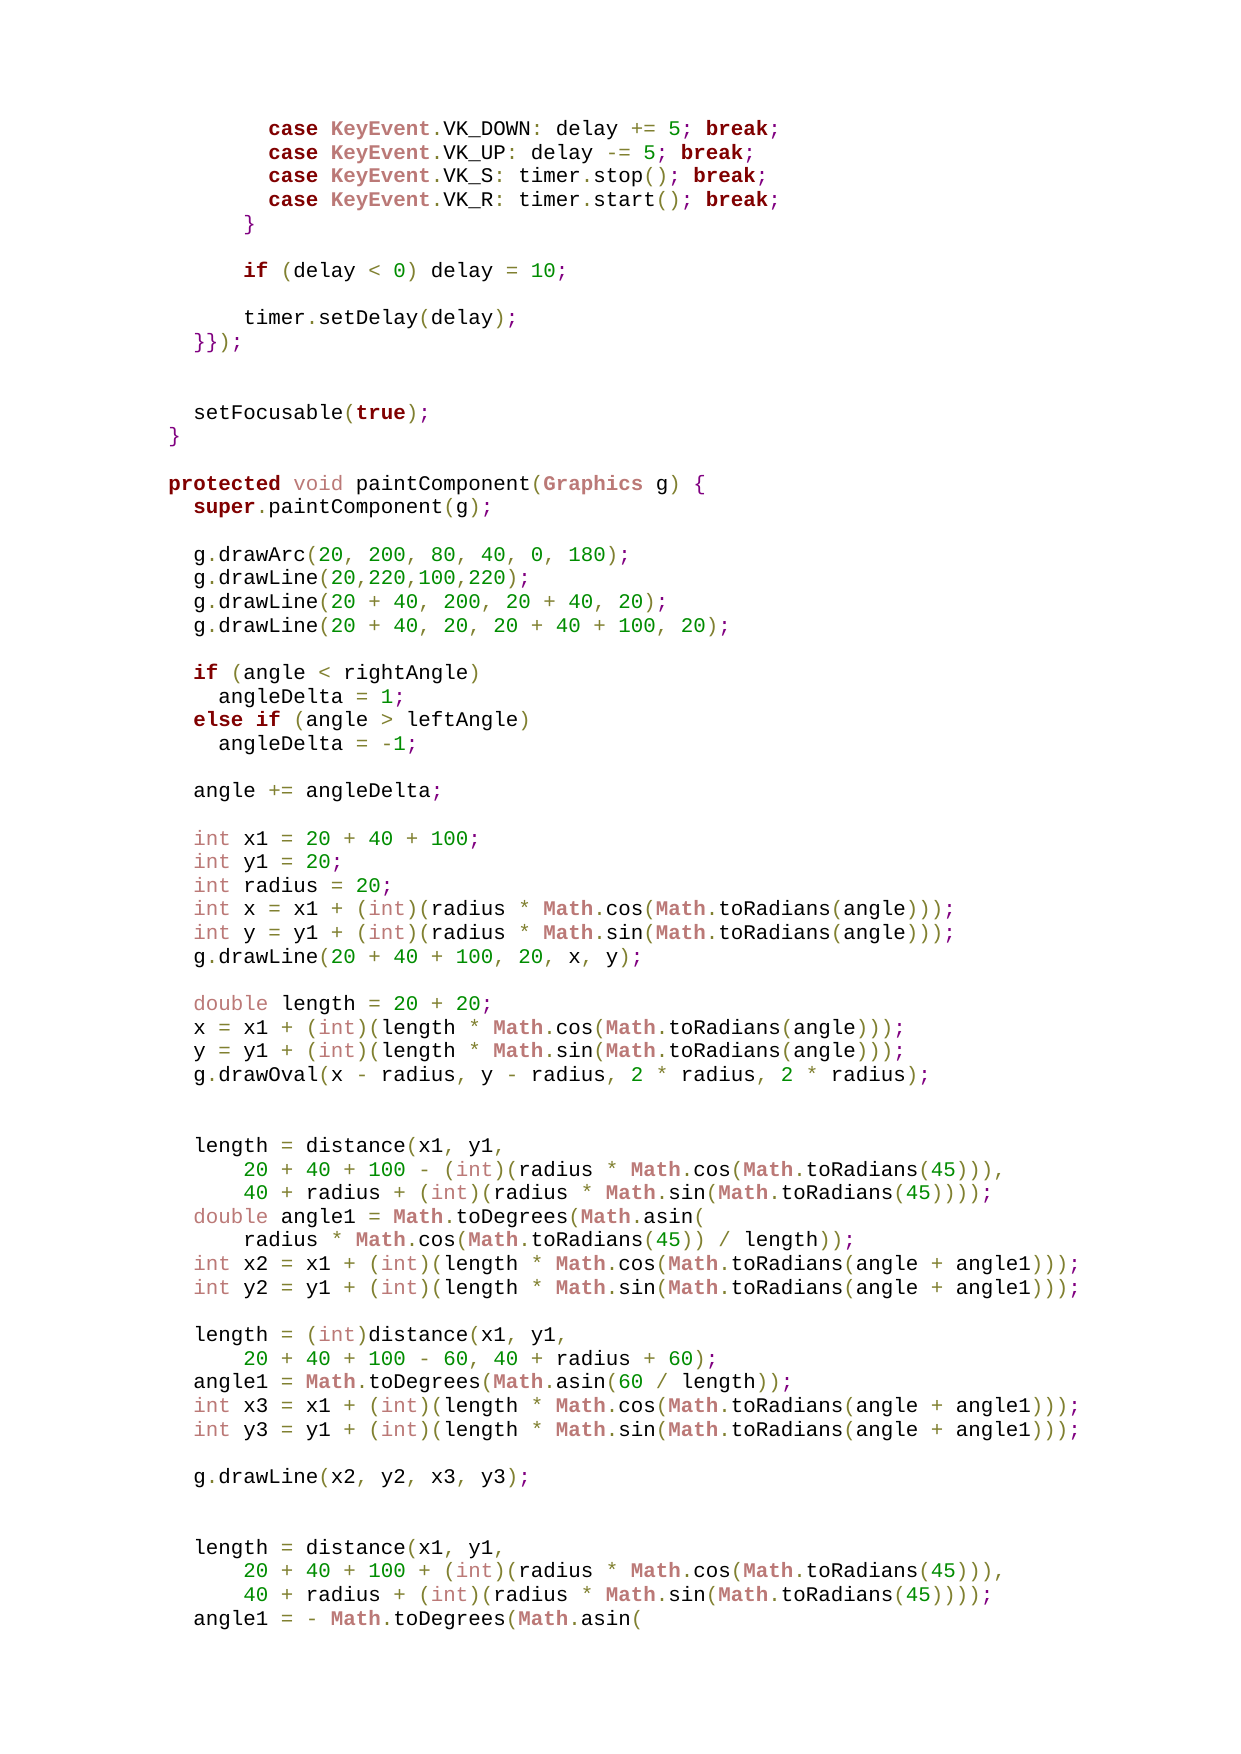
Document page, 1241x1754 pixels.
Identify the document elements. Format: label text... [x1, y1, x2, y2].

text setFocusable(true); [118, 402, 1122, 426]
text length = (int)distance(x1, y1, [118, 1324, 1122, 1348]
text } [118, 213, 1122, 236]
text timer.setDelay(delay); [118, 307, 1122, 331]
text 20 + 40 + 100 - 60, 40 + radius + 60); [118, 1348, 1122, 1371]
text length = distance(x1, y1, [118, 1537, 1122, 1561]
text 40 + radius + (int)(radius * Math.sin(Math.toRadians(45)))); [118, 1584, 1122, 1608]
text int x = x1 + (int)(radius * Math.cos(Math.toRadians(angle))); [118, 898, 1122, 922]
text 20 + 40 + 100 - (int)(radius * Math.cos(Math.toRadians(45))), [118, 1158, 1122, 1182]
text g.drawArc(20, 200, 80, 40, 0, 180); [118, 544, 1122, 567]
text angleDelta = -1; [118, 733, 1122, 757]
text radius * Math.cos(Math.toRadians(45)) / length)); [118, 1229, 1122, 1253]
text int y = y1 + (int)(radius * Math.sin(Math.toRadians(angle))); [118, 922, 1122, 946]
text int y2 = y1 + (int)(length * Math.sin(Math.toRadians(angle + angle1))); [118, 1277, 1122, 1300]
text angle1 = Math.toDegrees(Math.asin(60 / length)); [118, 1371, 1122, 1395]
text 40 + radius + (int)(radius * Math.sin(Math.toRadians(45)))); [118, 1182, 1122, 1206]
text case KeyEvent.VK_R: timer.start(); break; [118, 189, 1122, 213]
text g.drawLine(20 + 40, 200, 20 + 40, 20); [118, 591, 1122, 615]
text } [118, 426, 1122, 449]
text int y1 = 20; [118, 851, 1122, 875]
text int radius = 20; [118, 875, 1122, 898]
text int x1 = 20 + 40 + 100; [118, 827, 1122, 851]
text int x3 = x1 + (int)(length * Math.cos(Math.toRadians(angle + angle1))); [118, 1395, 1122, 1419]
text g.drawLine(20,220,100,220); [118, 567, 1122, 591]
text case KeyEvent.VK_S: timer.stop(); break; [118, 165, 1122, 189]
text g.drawOval(x - radius, y - radius, 2 * radius, 2 * radius); [118, 1064, 1122, 1088]
text int y3 = y1 + (int)(length * Math.sin(Math.toRadians(angle + angle1))); [118, 1419, 1122, 1442]
text protected void paintComponent(Graphics g) { [118, 473, 1122, 496]
text }}); [118, 331, 1122, 354]
text 20 + 40 + 100 + (int)(radius * Math.cos(Math.toRadians(45))), [118, 1561, 1122, 1584]
text x = x1 + (int)(length * Math.cos(Math.toRadians(angle))); [118, 1017, 1122, 1040]
text double length = 20 + 20; [118, 993, 1122, 1017]
text if (delay < 0) delay = 10; [118, 260, 1122, 284]
text y = y1 + (int)(length * Math.sin(Math.toRadians(angle))); [118, 1040, 1122, 1064]
text angle += angleDelta; [118, 780, 1122, 804]
text case KeyEvent.VK_DOWN: delay += 5; break; [118, 118, 1122, 142]
text case KeyEvent.VK_UP: delay -= 5; break; [118, 142, 1122, 165]
text g.drawLine(20 + 40 + 100, 20, x, y); [118, 946, 1122, 969]
text int x2 = x1 + (int)(length * Math.cos(Math.toRadians(angle + angle1))); [118, 1253, 1122, 1277]
text double angle1 = Math.toDegrees(Math.asin( [118, 1206, 1122, 1229]
text g.drawLine(20 + 40, 20, 20 + 40 + 100, 20); [118, 615, 1122, 638]
text else if (angle > leftAngle) [118, 709, 1122, 733]
text angle1 = - Math.toDegrees(Math.asin( [118, 1608, 1122, 1631]
text g.drawLine(x2, y2, x3, y3); [118, 1466, 1122, 1489]
text if (angle < rightAngle) [118, 662, 1122, 686]
text length = distance(x1, y1, [118, 1135, 1122, 1158]
text super.paintComponent(g); [118, 496, 1122, 520]
text angleDelta = 1; [118, 686, 1122, 709]
